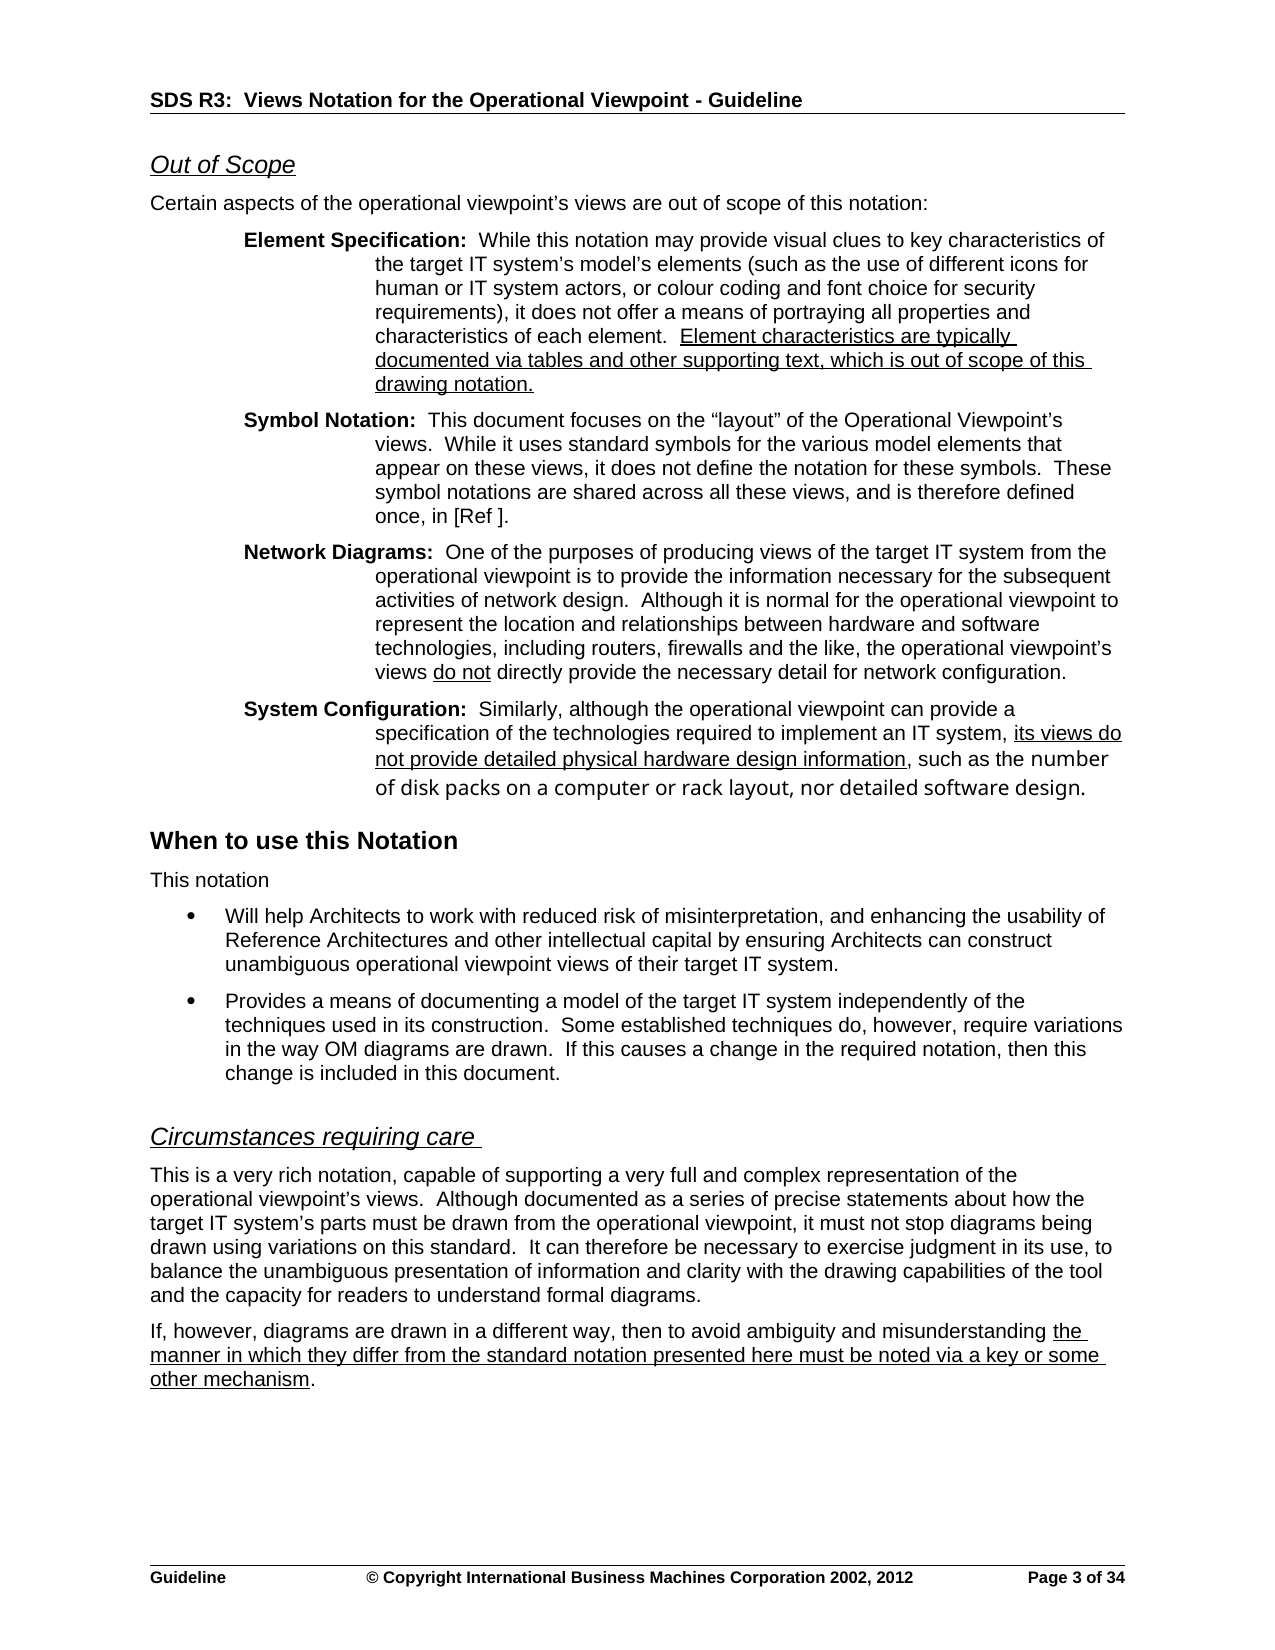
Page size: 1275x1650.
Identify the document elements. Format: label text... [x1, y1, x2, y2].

text System Configuration: Similarly, although the operational viewpoint can provide a specification of the technologies required to implement an IT system, its views do not provide detailed physical hardware design information, such as the number of disk packs on a computer or rack layout, nor detailed software design. [244, 696, 1125, 801]
text Element Specification: While this notation may provide visual clues to key characteristics of the target IT system’s model’s elements (such as the use of different icons for human or IT system actors, or colour coding and font choice for security requirements), it does not offer a means of portraying all properties and characteristics of each element. Element characteristics are typically documented via tables and other supporting text, which is out of scope of this drawing notation. [244, 228, 1125, 395]
subtitle Circumstances requiring care [150, 1122, 1125, 1151]
subtitle When to use this Notation [150, 826, 1125, 855]
subtitle Out of Scope [150, 150, 1125, 179]
text Symbol Notation: This document focuses on the “layout” of the Operational Viewpoint’s views. While it uses standard symbols for the various model elements that appear on these views, it does not define the notation for these symbols. These symbol notations are shared across all these views, and is therefore defined once, in [Ref 1]. [244, 408, 1125, 528]
text Certain aspects of the operational viewpoint’s views are out of scope of this notation: [150, 191, 1125, 215]
list Will help Architects to work with reduced risk of misinterpretation, and enhancing the usability of Reference Architectures and other intellectual capital by ensuring Architects can construct unambiguous operational viewpoint views of their target IT system. [187, 904, 1125, 976]
text Network Diagrams: One of the purposes of producing views of the target IT system from the operational viewpoint is to provide the information necessary for the subsequent activities of network design. Although it is normal for the operational viewpoint to represent the location and relationships between hardware and software technologies, including routers, firewalls and the like, the operational viewpoint’s views do not directly provide the necessary detail for network configuration. [244, 540, 1125, 684]
text This notation [150, 867, 1125, 891]
list Provides a means of documenting a model of the target IT system independently of the techniques used in its construction. Some established techniques do, however, require variations in the way OM diagrams are drawn. If this causes a change in the required notation, then this change is included in this document. [187, 988, 1125, 1084]
text If, however, diagrams are drawn in a different way, then to avoid ambiguity and misunderstanding the manner in which they differ from the standard notation presented here must be noted via a key or some other mechanism. [150, 1319, 1125, 1391]
text This is a very rich notation, capable of supporting a very full and complex representation of the operational viewpoint’s views. Although documented as a series of precise statements about how the target IT system’s parts must be drawn from the operational viewpoint, it must not stop diagrams being drawn using variations on this standard. It can therefore be necessary to exercise judgment in its use, to balance the unambiguous presentation of information and clarity with the drawing capabilities of the tool and the capacity for readers to understand formal diagrams. [150, 1163, 1125, 1307]
